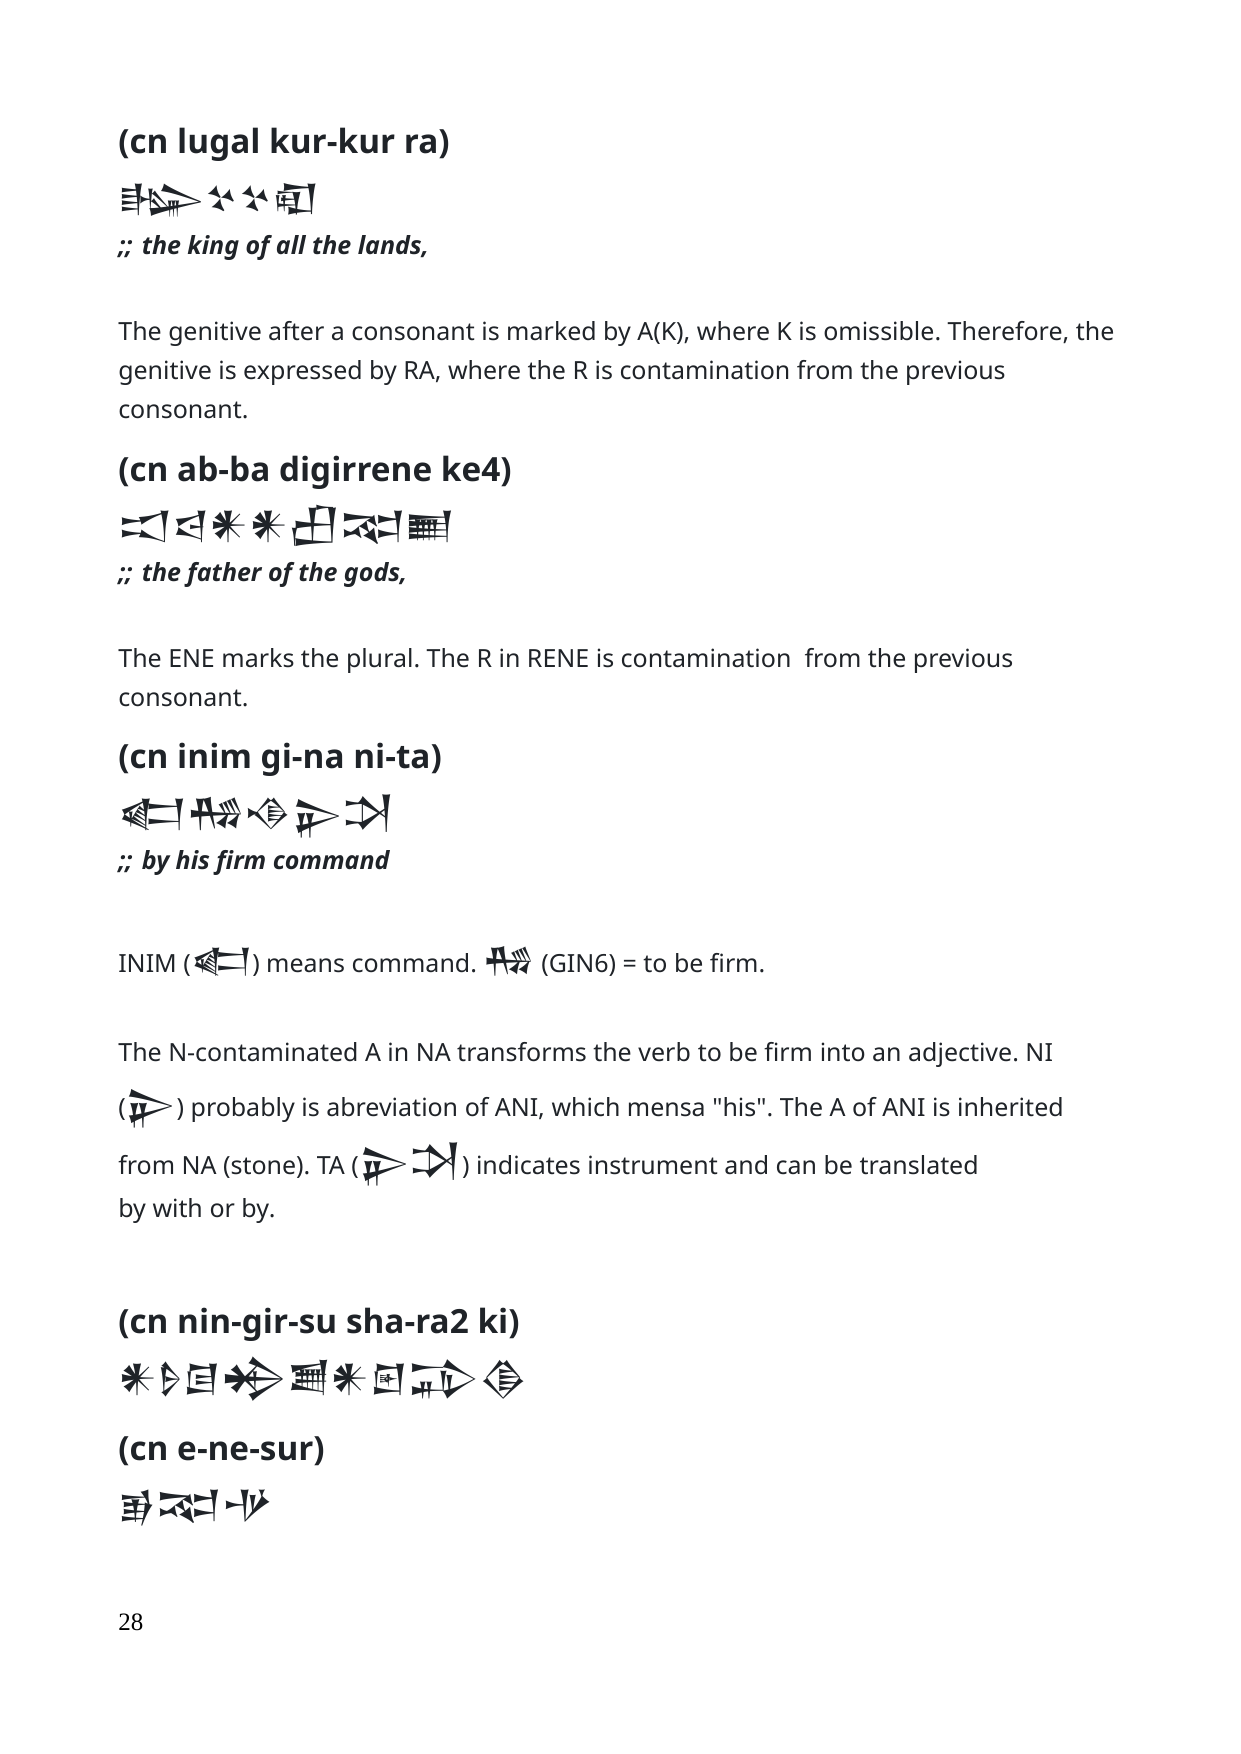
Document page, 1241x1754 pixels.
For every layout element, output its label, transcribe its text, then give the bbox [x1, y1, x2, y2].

text The N-contaminated A in NA transforms the verb to be firm into an adjective. NI (𒉌) probably is abreviation of ANI, which mensa "his". The A of ANI is inherited from NA (stone). TA (𒉌𒋫) indicates instrument and can be translated by with or by. [118, 1034, 1122, 1225]
text The ENE marks the plural. The R in RENE is contamination from the previous consonant. [118, 640, 1122, 714]
text The genitive after a consonant is marked by A(K), where K is omissible. Therefore, the genitive is expressed by RA, where the R is contamination from the previous consonant. [118, 313, 1122, 426]
text (cn lugal kur-kur ra) 𒈗𒆳𒆳𒊏 ;; the king of all the lands, [118, 118, 1122, 294]
text (cn inim gi-na ni-ta) 𒅗𒄀𒈾𒉌𒋫 ;; by his firm command [118, 733, 1122, 877]
text (cn nin-gir-su sha-ra2 ki) 𒀭𒊩𒌆𒄈𒋢𒀭𒇋𒁉𒆠 [118, 1298, 1122, 1402]
text INIM (𒅗) means command. 𒄀 (GIN6) = to be firm. [118, 896, 1122, 1016]
text (cn ab-ba digirrene ke4) 𒀊𒁀𒀭𒀭𒌷𒉈𒆤 ;; the father of the gods, [118, 445, 1122, 622]
text (cn e-ne-sur) 𒂊𒉈𒋩 [118, 1424, 1122, 1529]
